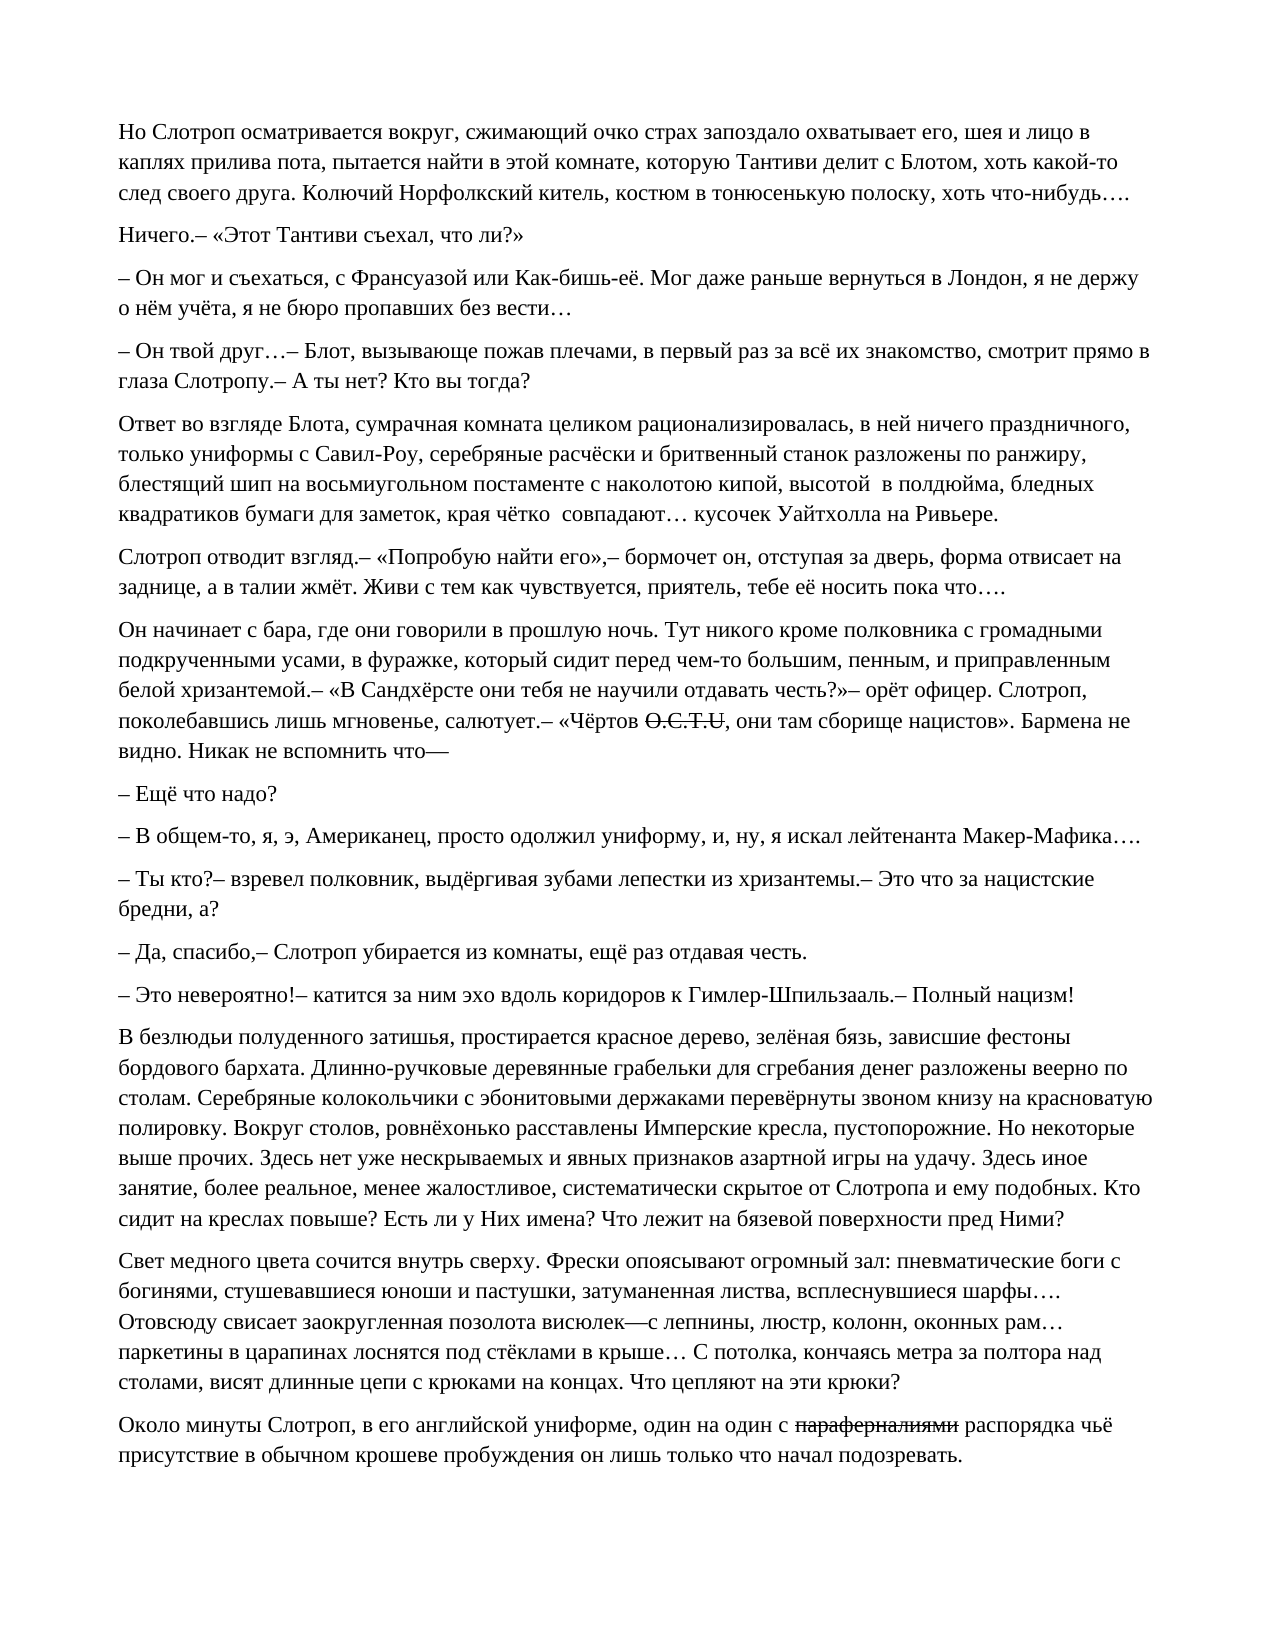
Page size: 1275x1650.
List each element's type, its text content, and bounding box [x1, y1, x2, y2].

text – Он мог и съехаться, с Франсуазой или Как-бишь-её. Мог даже раньше вернуться в Лондон, я не держу о нём учёта, я не бюро пропавших без вести… [118, 264, 1157, 321]
text – Да, спасибо,– Слотроп убирается из комнаты, ещё раз отдавая честь. [118, 938, 1157, 964]
text Свет медного цвета сочится внутрь сверху. Фрески опоясывают огромный зал: пневматические боги с богинями, стушевавшиеся юноши и пастушки, затуманенная листва, всплеснувшиеся шарфы…. Отовсюду свисает заокругленная позолота висюлек—с лепнины, люстр, колонн, оконных рам… паркетины в царапинах лоснятся под стёклами в крыше… С потолка, кончаясь метра за полтора над столами, висят длинные цепи с крюками на концах. Что цепляют на эти крюки? [118, 1247, 1157, 1394]
text – Он твой друг…– Блот, вызывающе пожав плечами, в первый раз за всё их знакомство, смотрит прямо в глаза Слотропу.– А ты нет? Кто вы тогда? [118, 337, 1157, 393]
text Ничего.– «Этот Тантиви съехал, что ли?» [118, 221, 1157, 248]
text Слотроп отводит взгляд.– «Попробую найти его»,– бормочет он, отступая за дверь, форма отвисает на заднице, а в талии жмёт. Живи с тем как чувствуется, приятель, тебе её носить пока что…. [118, 543, 1157, 600]
text – Ты кто?– взревел полковник, выдёргивая зубами лепестки из хризантемы.– Это что за нацистские бредни, а? [118, 865, 1157, 922]
text Но Слотроп осматривается вокруг, сжимающий очко страх запоздало охватывает его, шея и лицо в каплях прилива пота, пытается найти в этой комнате, которую Тантиви делит с Блотом, хоть какой-то след своего друга. Колючий Норфолкский китель, костюм в тонюсенькую полоску, хоть что-нибудь…. [118, 118, 1157, 205]
text – Это невероятно!– катится за ним эхо вдоль коридоров к Гимлер-Шпильзааль.– Полный нацизм! [118, 981, 1157, 1007]
text – Ещё что надо? [118, 779, 1157, 806]
text Около минуты Слотроп, в его английской униформе, один на один с параферналиями распорядка чьё присутствие в обычном крошеве пробуждения он лишь только что начал подозревать. [118, 1411, 1157, 1467]
text Он начинает с бара, где они говорили в прошлую ночь. Тут никого кроме полковника с громадными подкрученными усами, в фуражке, который сидит перед чем-то большим, пенным, и приправленным белой хризантемой.– «В Сандхёрсте они тебя не научили отдавать честь?»– орёт офицер. Слотроп, поколебавшись лишь мгновенье, салютует.– «Чёртов O.C.T.U, они там сборище нацистов». Бармена не видно. Никак не вспомнить что— [118, 616, 1157, 763]
text В безлюдьи полуденного затишья, простирается красное дерево, зелёная бязь, зависшие фестоны бордового бархата. Длинно-ручковые деревянные грабельки для сгребания денег разложены веерно по столам. Серебряные колокольчики с эбонитовыми держаками перевёрнуты звоном книзу на красноватую полировку. Вокруг столов, ровнёхонько расставлены Имперские кресла, пустопорожние. Но некоторые выше прочих. Здесь нет уже нескрываемых и явных признаков азартной игры на удачу. Здесь иное занятие, более реальное, менее жалостливое, систематически скрытое от Слотропа и ему подобных. Кто сидит на креслах повыше? Есть ли у Них имена? Что лежит на бязевой поверхности пред Ними? [118, 1023, 1157, 1231]
text – В общем-то, я, э, Американец, просто одолжил униформу, и, ну, я искал лейтенанта Макер-Мафика…. [118, 822, 1157, 849]
text Ответ во взгляде Блота, сумрачная комната целиком рационализировалась, в ней ничего праздничного, только униформы с Савил-Роу, серебряные расчёски и бритвенный станок разложены по ранжиру, блестящий шип на восьмиугольном постаменте с наколотою кипой, высотой в полдюйма, бледных квадратиков бумаги для заметок, края чётко совпадают… кусочек Уайтхолла на Ривьере. [118, 410, 1157, 527]
